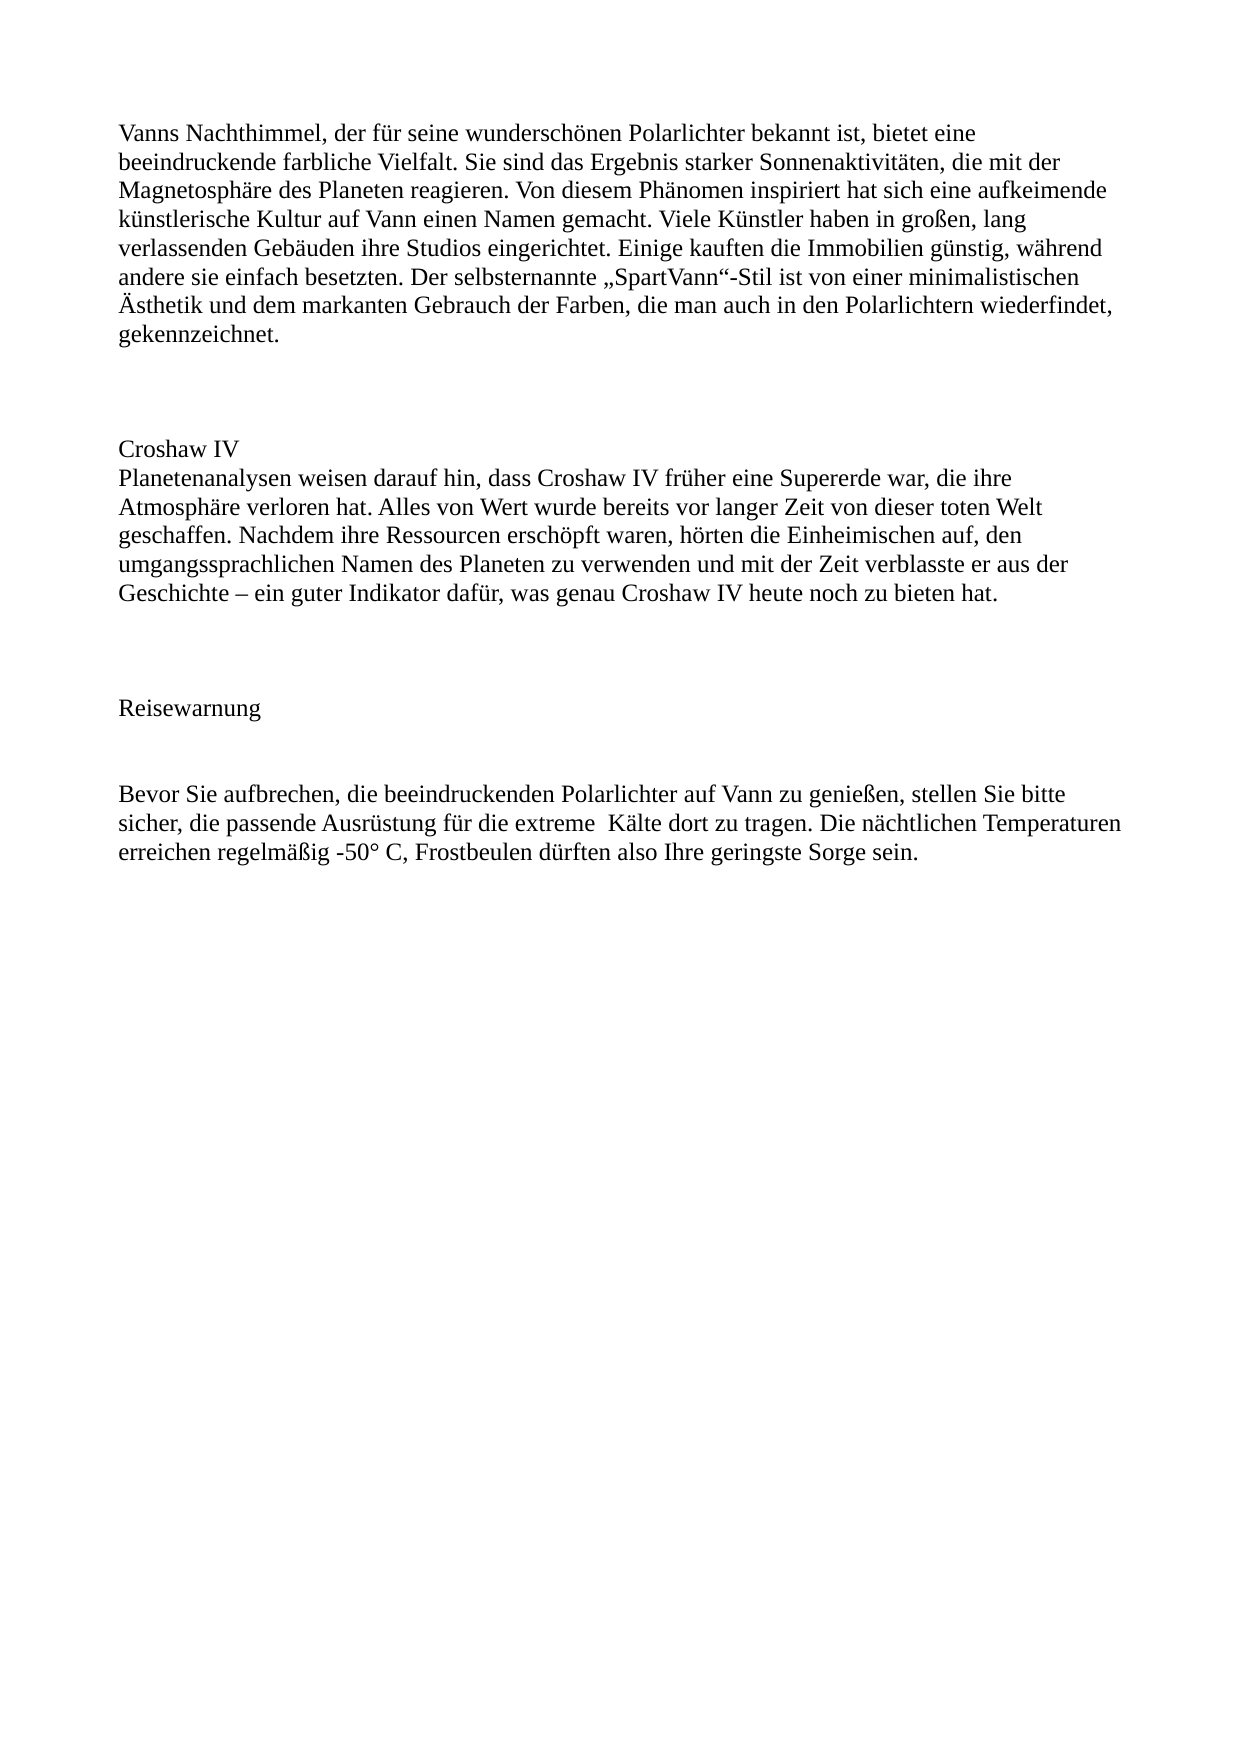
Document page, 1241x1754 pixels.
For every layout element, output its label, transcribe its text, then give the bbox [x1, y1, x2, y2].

text Planetenanalysen weisen darauf hin, dass Croshaw IV früher eine Supererde war, die ihre Atmosphäre verloren hat. Alles von Wert wurde bereits vor langer Zeit von dieser toten Welt geschaffen. Nachdem ihre Ressourcen erschöpft waren, hörten die Einheimischen auf, den umgangssprachlichen Namen des Planeten zu verwenden und mit der Zeit verblasste er aus der Geschichte – ein guter Indikator dafür, was genau Croshaw IV heute noch zu bieten hat. [118, 463, 1122, 607]
text Reisewarnung [118, 693, 1122, 722]
text Vanns Nachthimmel, der für seine wunderschönen Polarlichter bekannt ist, bietet eine beeindruckende farbliche Vielfalt. Sie sind das Ergebnis starker Sonnenaktivitäten, die mit der Magnetosphäre des Planeten reagieren. Von diesem Phänomen inspiriert hat sich eine aufkeimende künstlerische Kultur auf Vann einen Namen gemacht. Viele Künstler haben in großen, lang verlassenden Gebäuden ihre Studios eingerichtet. Einige kauften die Immobilien günstig, während andere sie einfach besetzten. Der selbsternannte „SpartVann“-Stil ist von einer minimalistischen Ästhetik und dem markanten Gebrauch der Farben, die man auch in den Polarlichtern wiederfindet, gekennzeichnet. [118, 118, 1122, 348]
text Croshaw IV [118, 434, 1122, 463]
text Bevor Sie aufbrechen, die beeindruckenden Polarlichter auf Vann zu genießen, stellen Sie bitte sicher, die passende Ausrüstung für die extreme Kälte dort zu tragen. Die nächtlichen Temperaturen erreichen regelmäßig -50° C, Frostbeulen dürften also Ihre geringste Sorge sein. [118, 779, 1122, 866]
